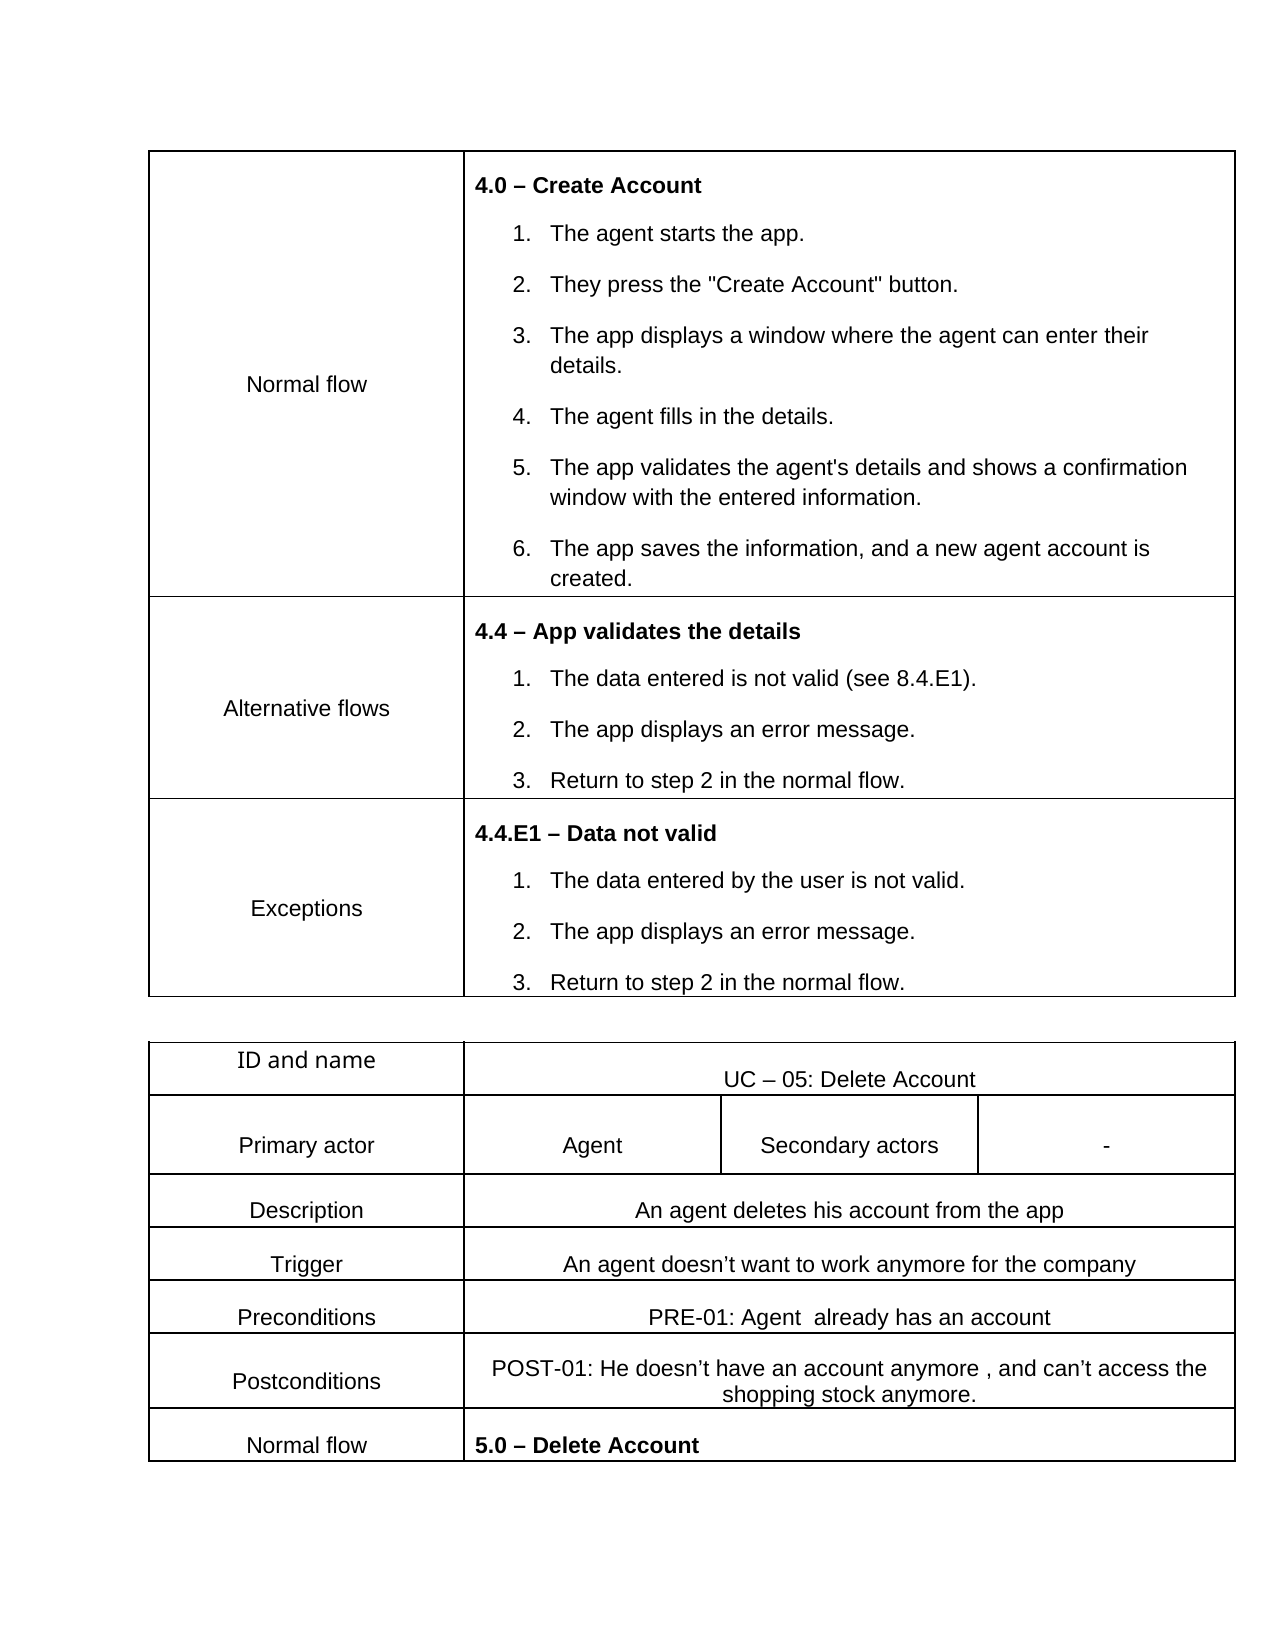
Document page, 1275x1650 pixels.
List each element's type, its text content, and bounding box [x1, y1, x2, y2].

table_cell 4.4 – App validates the details The data entered is not valid (see 8.4.E1). The app displays an error message. Return to step 2 in the normal flow. [465, 597, 1234, 797]
table_cell - [979, 1096, 1234, 1173]
table_cell Trigger [150, 1228, 463, 1279]
table_cell 4.0 – Create Account The agent starts the app. They press the "Create Account" button. The app displays a window where the agent can enter their details. The agent fills in the details. The app validates the agent's details and shows a confirmation window with the entered information. The app saves the information, and a new agent account is created. [465, 152, 1234, 596]
table_cell POST-01: He doesn’t have an account anymore , and can’t access the shopping stock anymore. [465, 1334, 1234, 1407]
table_cell Exceptions [150, 799, 463, 996]
table_cell PRE-01: Agent already has an account [465, 1281, 1234, 1332]
table_cell Postconditions [150, 1334, 463, 1407]
table_cell Description [150, 1175, 463, 1226]
table_cell Agent [465, 1096, 720, 1173]
table_header UC – 05: Delete Account [465, 1043, 1234, 1094]
table_cell Preconditions [150, 1281, 463, 1332]
table_cell Primary actor [150, 1096, 463, 1173]
table_header ID and name [150, 1043, 463, 1094]
table_cell Normal flow [150, 152, 463, 596]
table_cell An agent doesn’t want to work anymore for the company [465, 1228, 1234, 1279]
table_cell Secondary actors [722, 1096, 977, 1173]
table_cell 5.0 – Delete Account The agent starts the app. They press the "Delete Account" button. The app displays a window where the agent can enter their details (username and password). The agent fills in the details. The app validates the agent's details and shows a confirmation window with the entered information.App saves the information, and this agent is deleted. [465, 1409, 1234, 1460]
table_cell Alternative flows [150, 597, 463, 797]
table_cell 4.4.E1 – Data not valid The data entered by the user is not valid. The app displays an error message. Return to step 2 in the normal flow. [465, 799, 1234, 996]
table_cell An agent deletes his account from the app [465, 1175, 1234, 1226]
table_cell Normal flow [150, 1409, 463, 1460]
